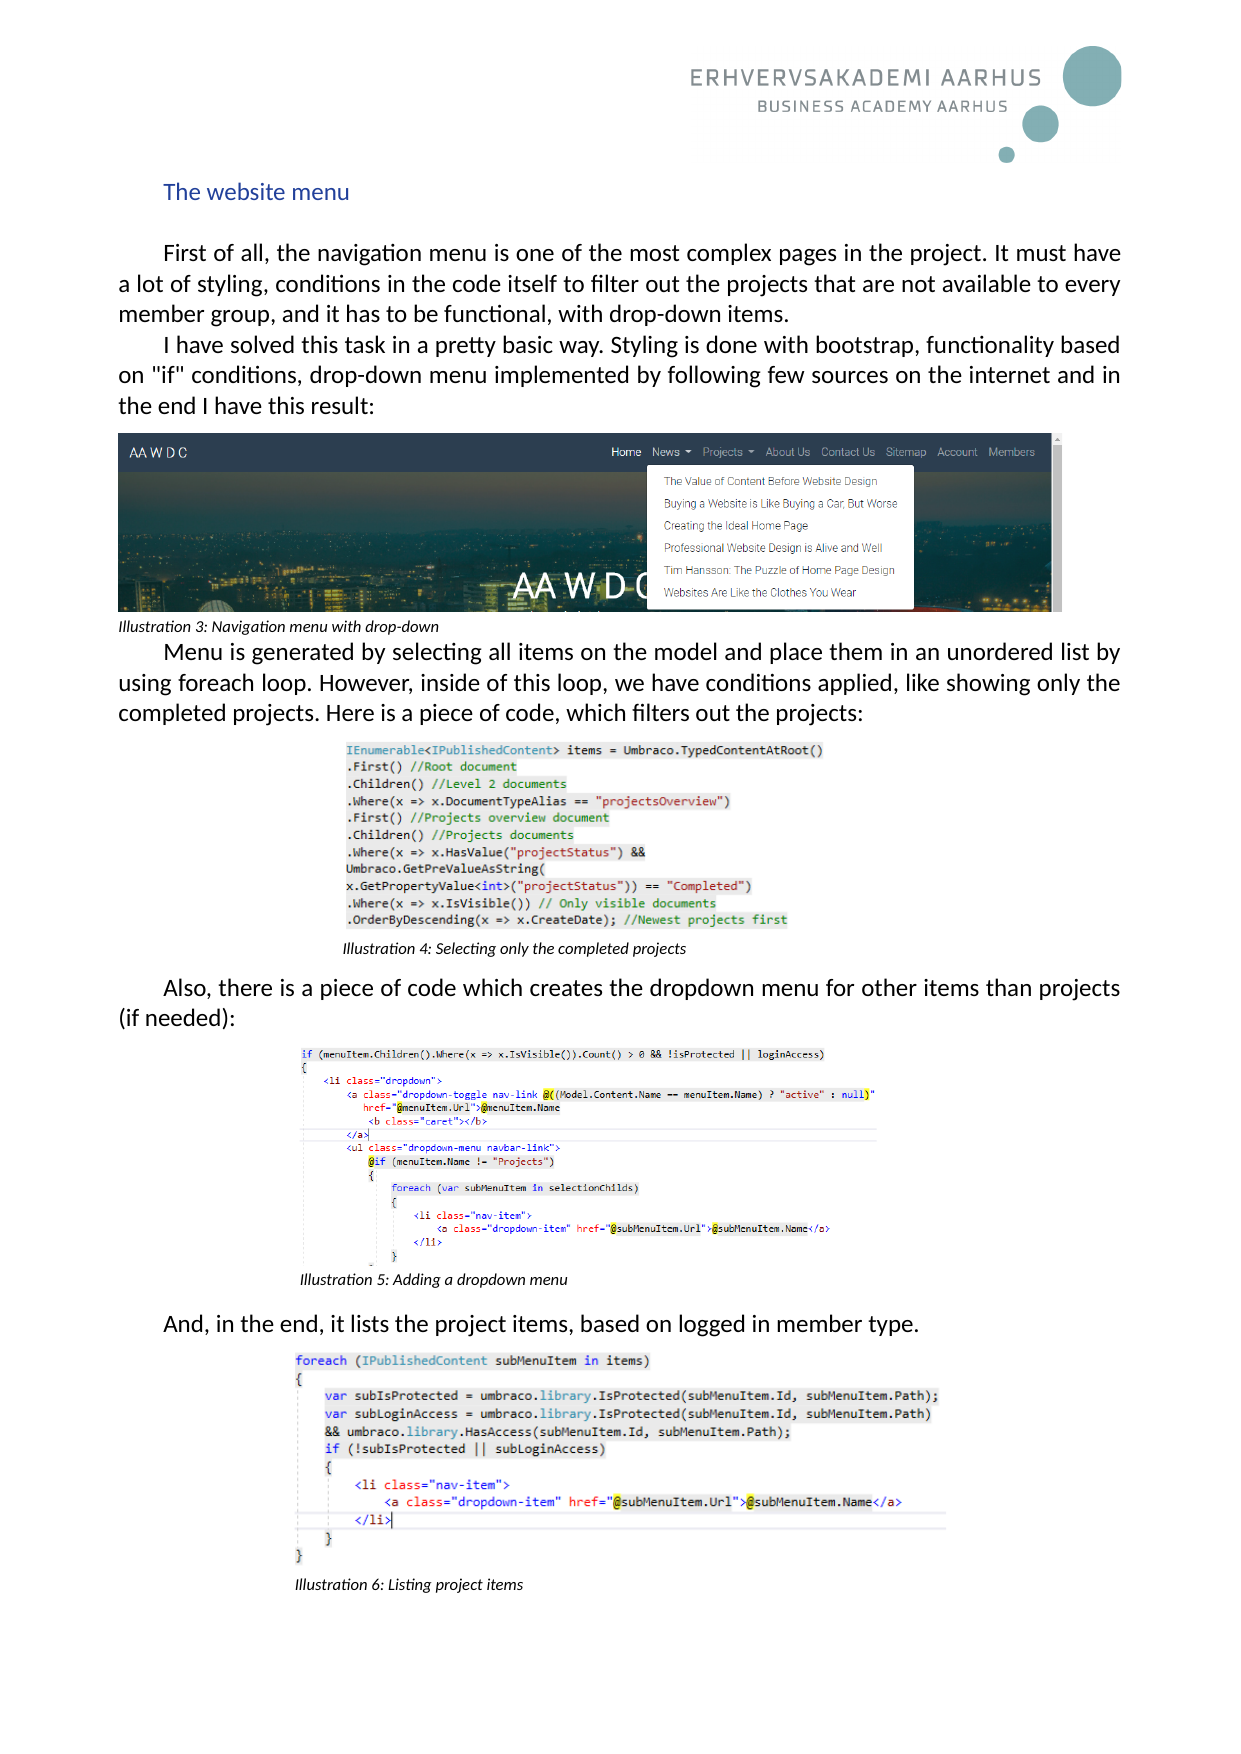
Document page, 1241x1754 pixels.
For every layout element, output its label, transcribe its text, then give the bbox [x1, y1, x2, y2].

text And, in the end, it lists the project items, based on logged in member type. [118, 1308, 1122, 1338]
text The website menu [118, 176, 1122, 207]
text Illustration 3: Navigation menu with drop-down [118, 433, 1122, 636]
picture [294, 1350, 947, 1571]
picture [342, 740, 832, 935]
text Illustration 4: Selecting only the completed projects [342, 740, 898, 959]
text Illustration 6: Listing project items [294, 1571, 946, 1595]
text [118, 421, 1122, 433]
text Menu is generated by selecting all items on the model and place them in an unordered list by using foreach loop. However, inside of this loop, we have conditions applied, like showing only the completed projects. Here is a piece of code, which filters out the projects: [118, 636, 1122, 728]
picture [118, 433, 1063, 612]
text I have solved this task in a pretty basic way. Styling is done with bootstrap, functionality based on "if" conditions, drop-down menu implemented by following few sources on the internet and in the end I have this result: [118, 329, 1122, 421]
picture [691, 46, 1122, 163]
text Illustration 5: Adding a dropdown menu [299, 1046, 941, 1290]
text Also, there is a piece of code which creates the dropdown menu for other items than projects (if needed): [118, 972, 1122, 1033]
text First of all, the navigation menu is one of the most complex pages in the project. It must have a lot of styling, conditions in the code itself to filter out the projects that are not available to every member group, and it has to be functional, with drop-down items. [118, 237, 1122, 329]
picture [299, 1045, 877, 1266]
